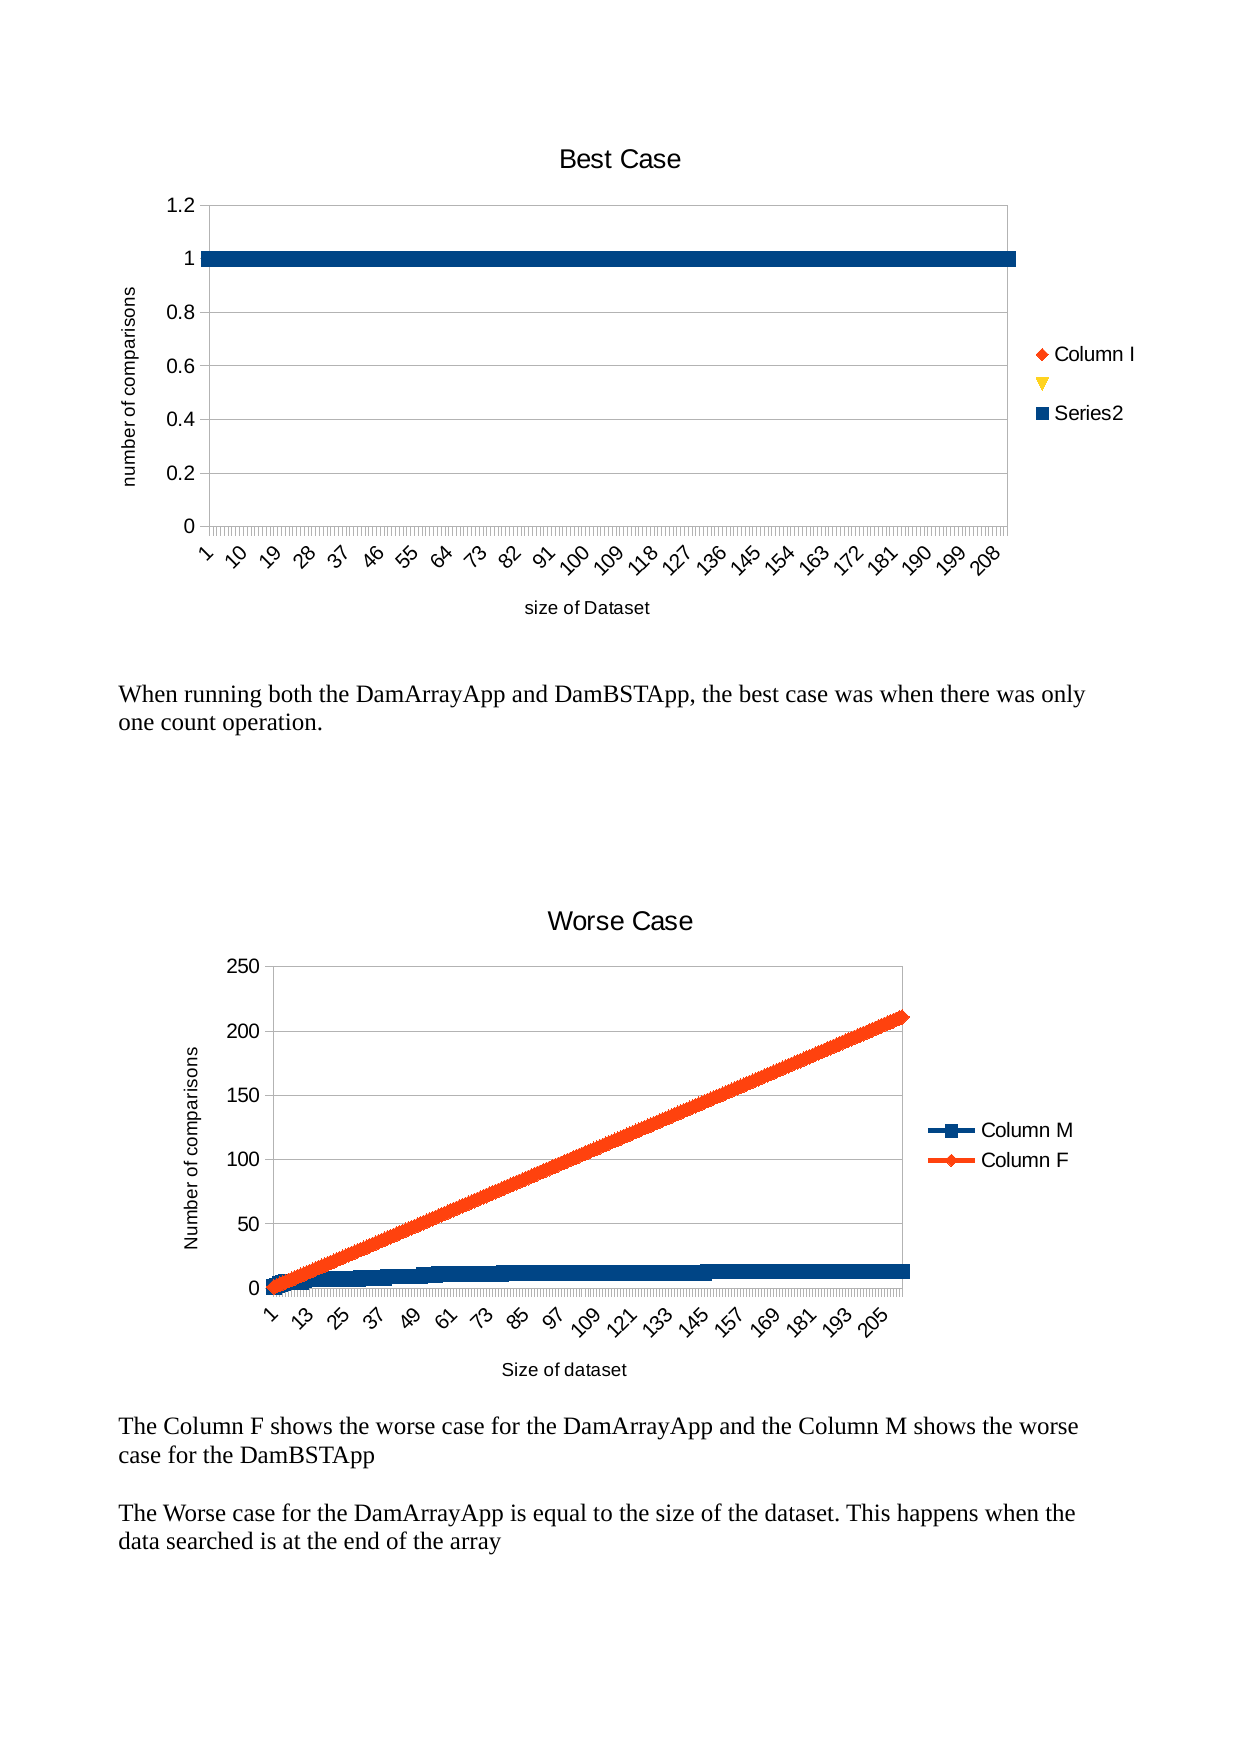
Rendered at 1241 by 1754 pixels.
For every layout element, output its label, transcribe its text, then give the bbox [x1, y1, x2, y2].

text The Column F shows the worse case for the DamArrayApp and the Column M shows the worse case for the DamBSTApp [118, 880, 1122, 1469]
text The Worse case for the DamArrayApp is equal to the size of the dataset. This happens when the data searched is at the end of the array [118, 1498, 1122, 1555]
text When running both the DamArrayApp and DamBSTApp, the best case was when there was only one count operation. [118, 679, 1122, 736]
